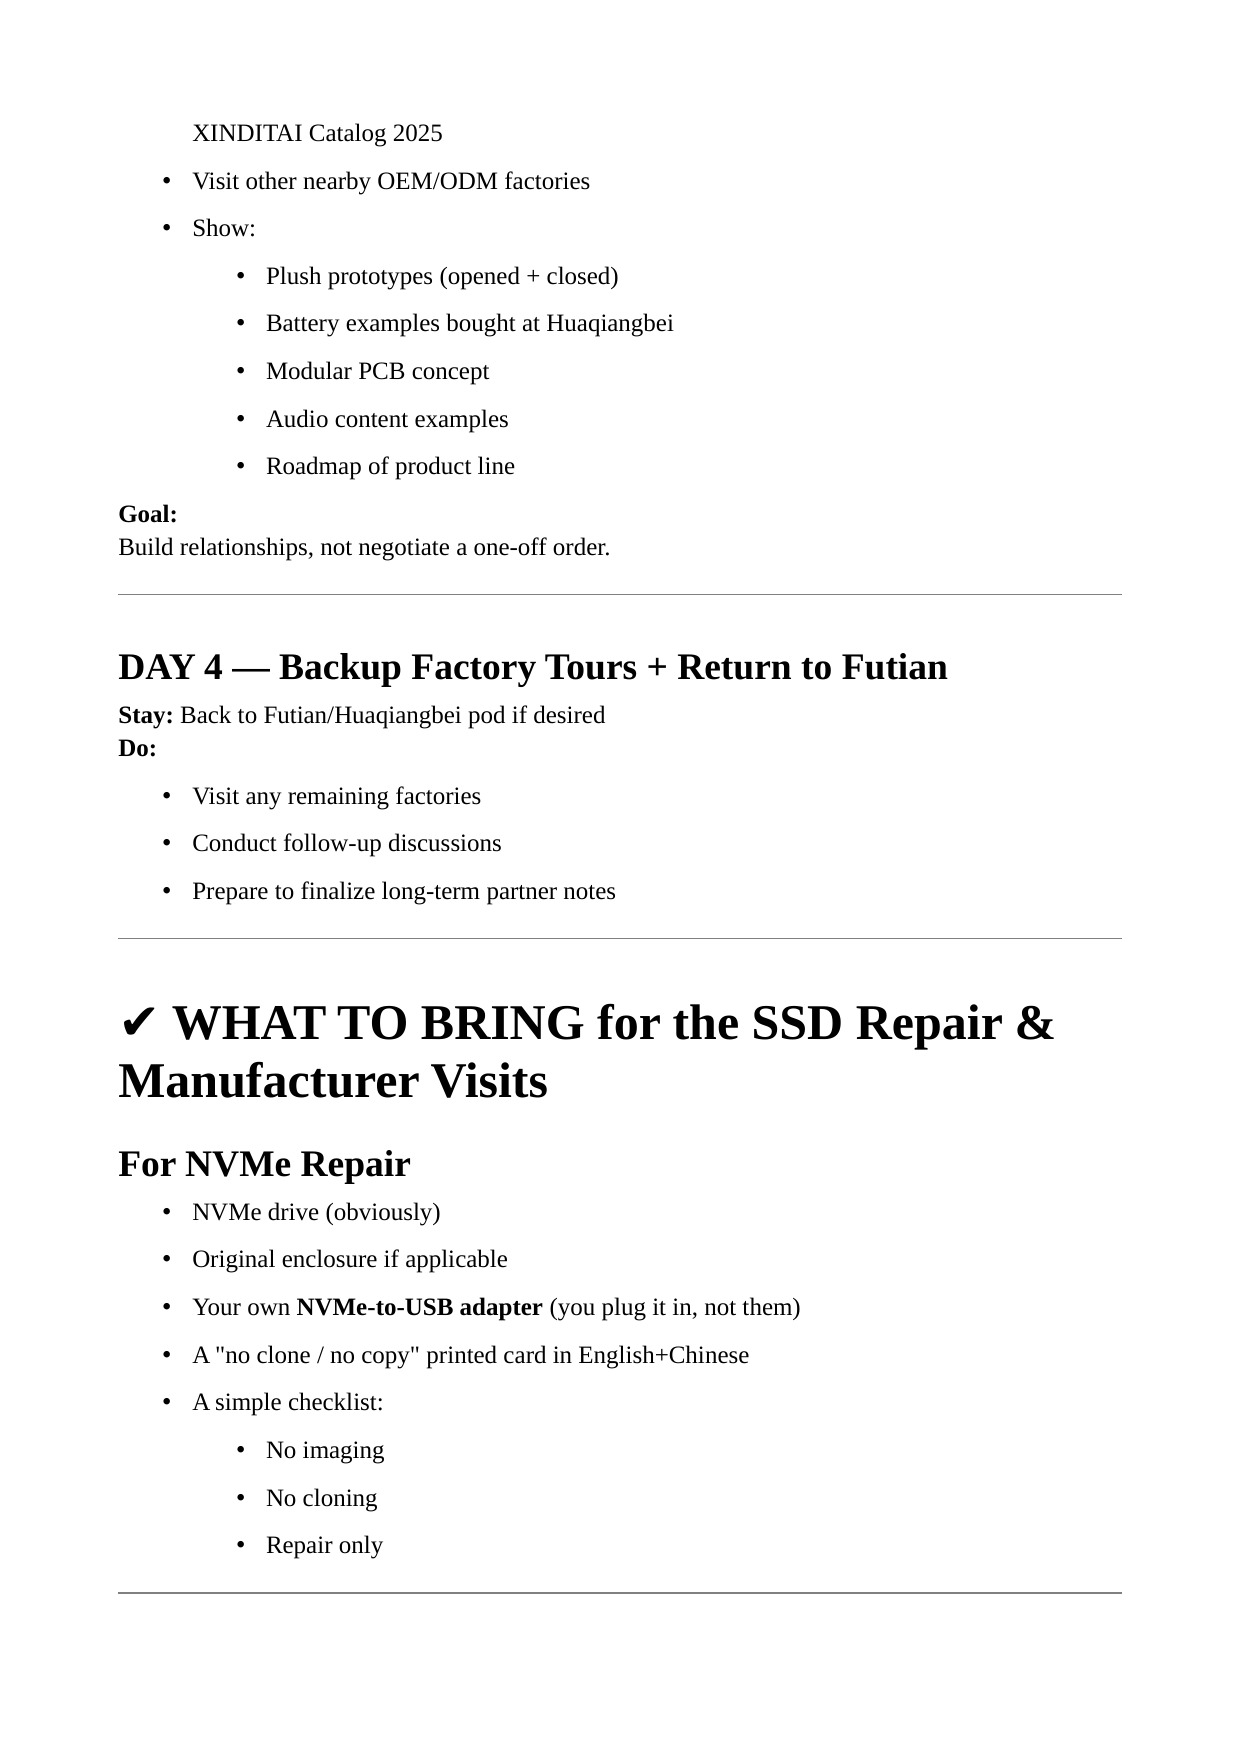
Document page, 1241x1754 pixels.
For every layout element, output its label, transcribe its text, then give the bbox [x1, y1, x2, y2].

list Plush prototypes (opened + closed) [236, 261, 1122, 290]
subtitle For NVMe Repair [118, 1141, 1122, 1184]
list A simple checklist: [162, 1387, 1122, 1416]
list Repair only [236, 1530, 1122, 1559]
list Prepare to finalize long-term partner notes [162, 876, 1122, 905]
subtitle ✔ WHAT TO BRING for the SSD Repair & Manufacturer Visits [118, 993, 1122, 1108]
list Modular PCB concept [236, 356, 1122, 385]
list Original enclosure if applicable [162, 1244, 1122, 1273]
list Conduct follow-up discussions [162, 828, 1122, 857]
subtitle DAY 4 — Backup Factory Tours + Return to Futian [118, 645, 1122, 688]
list Audio content examples [236, 404, 1122, 432]
list XINDITAI Catalog 2025 [162, 118, 1122, 147]
list Roadmap of product line [236, 451, 1122, 480]
list No imaging [236, 1435, 1122, 1464]
list Show: [162, 213, 1122, 242]
list Battery examples bought at Huaqiangbei [236, 308, 1122, 337]
list NVMe drive (obviously) [162, 1197, 1122, 1226]
list No cloning [236, 1483, 1122, 1511]
list Visit other nearby OEM/ODM factories [162, 166, 1122, 194]
list Visit any remaining factories [162, 781, 1122, 810]
list Your own NVMe-to-USB adapter (you plug it in, not them) [162, 1292, 1122, 1321]
text Stay: Back to Futian/Huaqiangbei pod if desired Do: [118, 700, 1122, 762]
list A "no clone / no copy" printed card in English+Chinese [162, 1340, 1122, 1368]
text Goal: Build relationships, not negotiate a one-off order. [118, 499, 1122, 561]
